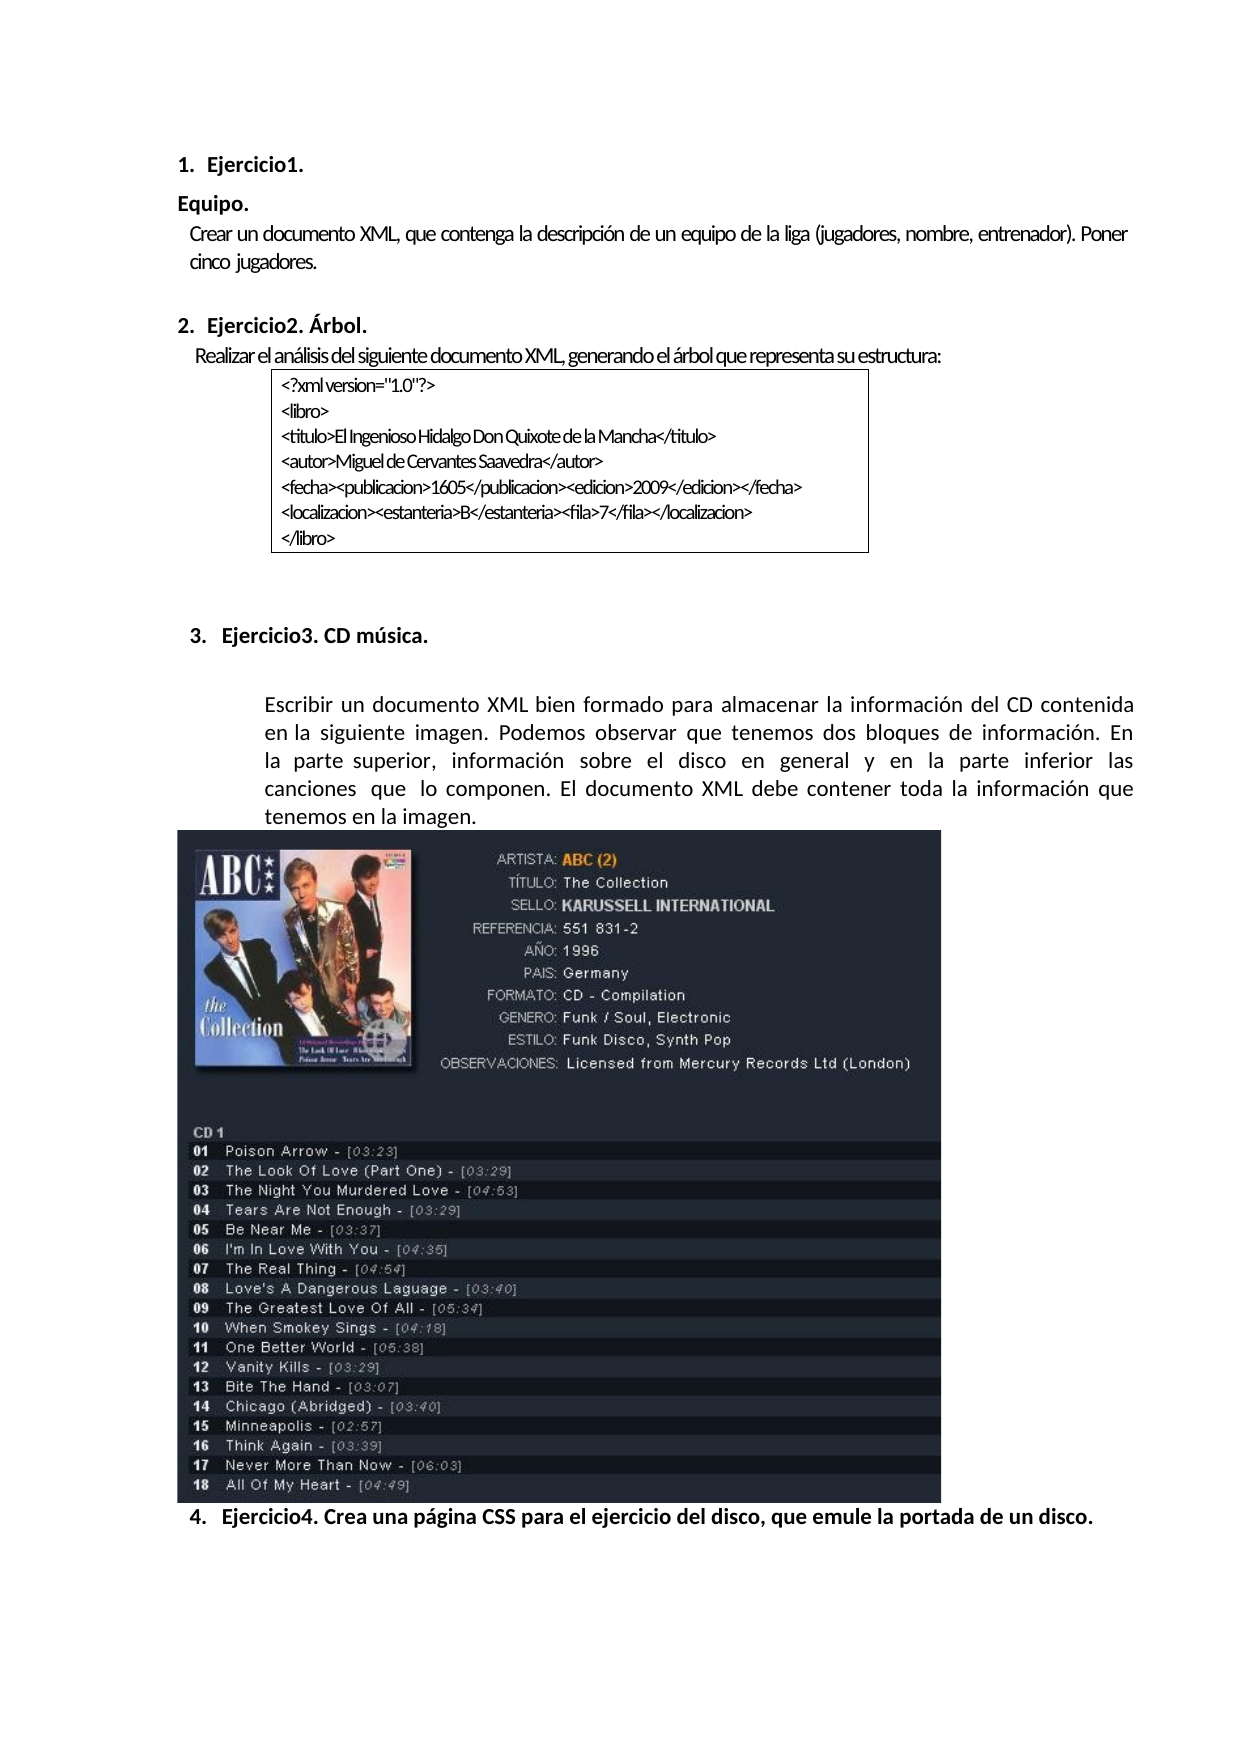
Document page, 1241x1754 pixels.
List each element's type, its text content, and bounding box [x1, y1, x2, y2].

list Ejercicio1. Equipo. [177, 142, 368, 219]
text Crear un documento XML, que contenga la descripción de un equipo de la liga (jugadores, nombre, entrenador). Poner cinco jugadores. [189, 219, 1129, 275]
list Ejercicio3. CD música. [189, 621, 1136, 649]
list Ejercicio4. Crea una página CSS para el ejercicio del disco, que emule la portada de un disco. [189, 1502, 1136, 1530]
picture [177, 830, 942, 1503]
text <?xml version="1.0"?> <libro> <titulo>El Ingenioso Hidalgo Don Quixote de la Mancha</titulo> <autor>Miguel de Cervantes Saavedra</autor> <fecha><publicacion>1605</publicacion><edicion>2009</edicion></fecha> <localizacion><estanteria>B</estanteria><fila>7</fila></localizacion> </libro> [272, 370, 868, 552]
text Escribir un documento XML bien formado para almacenar la información del CD contenida en la siguiente imagen. Podemos observar que tenemos dos bloques de información. En la parte superior, información sobre el disco en general y en la parte inferior las canciones que lo componen. El documento XML debe contener toda la información que tenemos en la imagen. [264, 690, 1134, 830]
text Realizar el análisis del siguiente documento XML, generando el árbol que representa su estructura: [189, 341, 1129, 369]
list Ejercicio2. Árbol. [177, 303, 368, 341]
